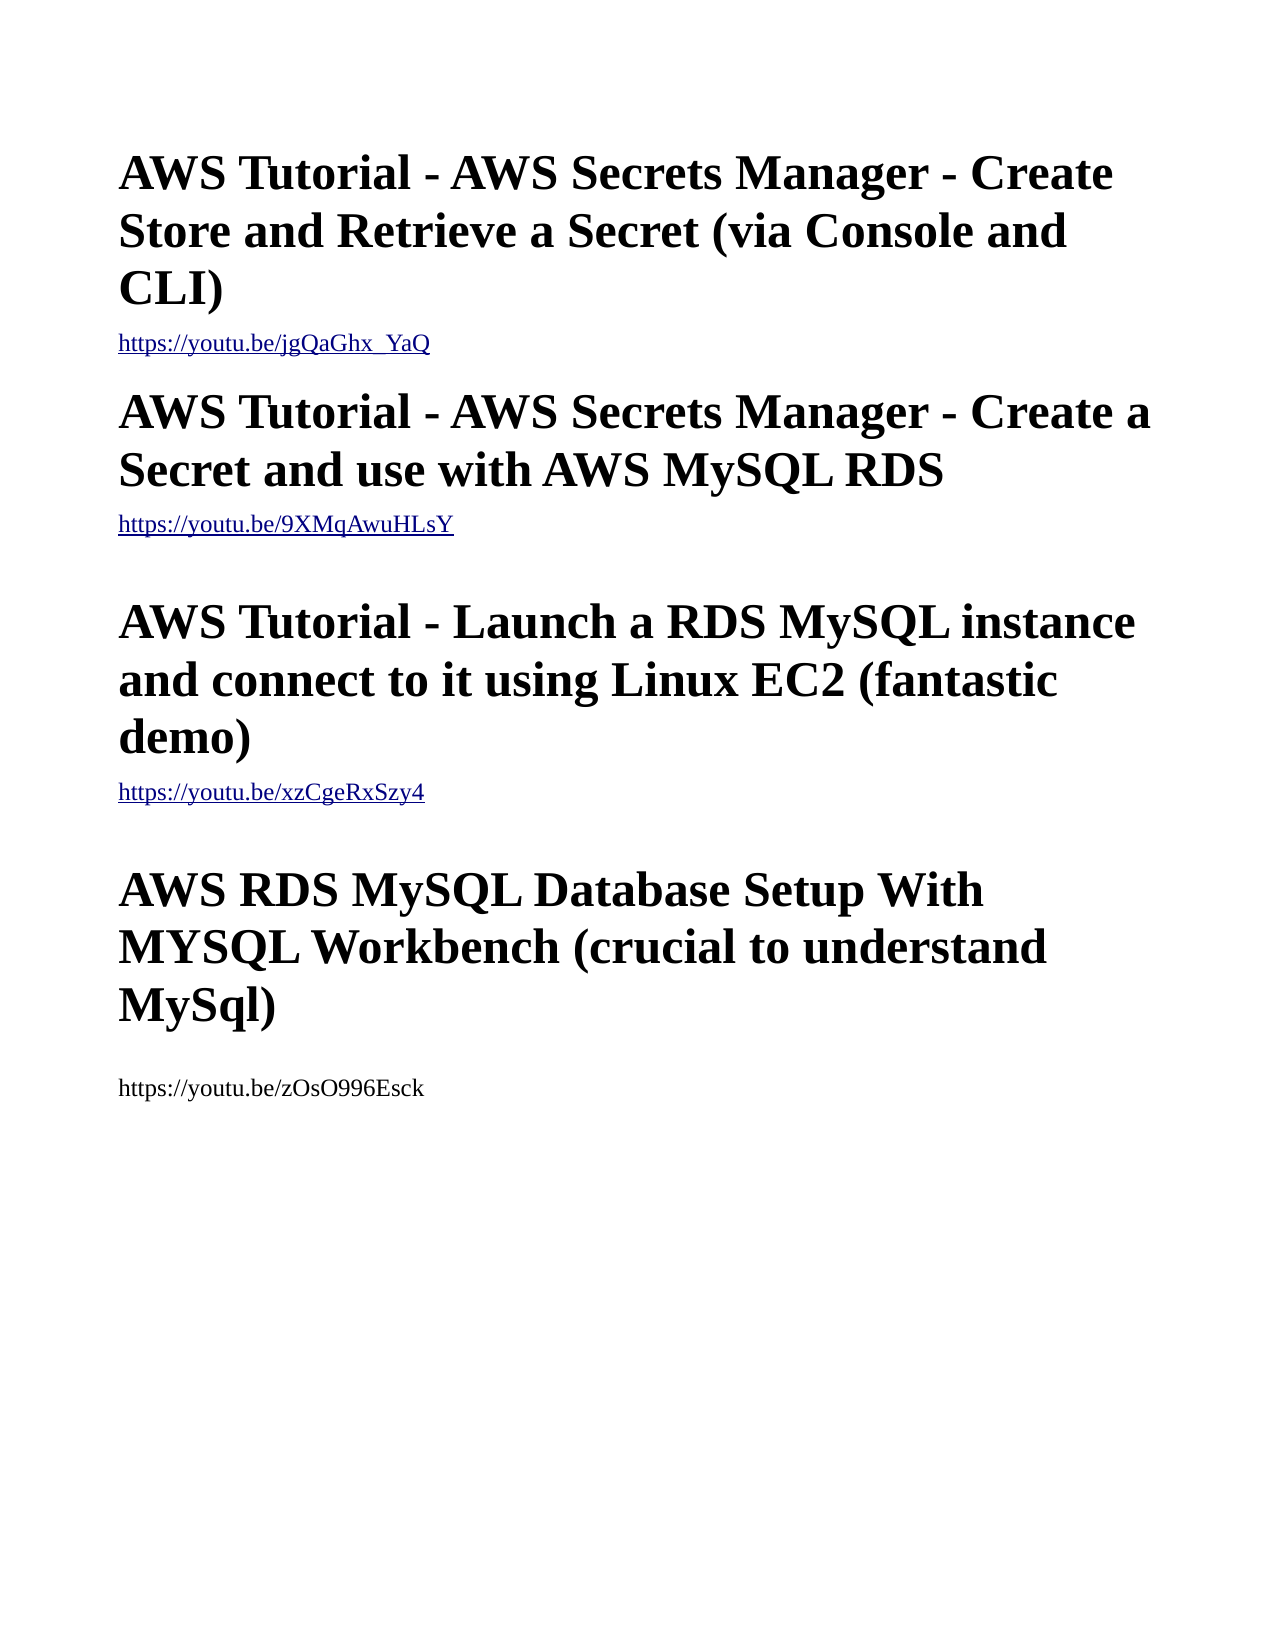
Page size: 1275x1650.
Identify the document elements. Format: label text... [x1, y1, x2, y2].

subtitle AWS Tutorial - AWS Secrets Manager - Create a Secret and use with AWS MySQL RDS [118, 382, 1157, 497]
subtitle AWS RDS MySQL Database Setup With MYSQL Workbench (crucial to understand MySql) [118, 859, 1157, 1032]
text https://youtu.be/9XMqAwuHLsY [118, 509, 1157, 538]
text https://youtu.be/jgQaGhx_YaQ [118, 328, 1157, 357]
subtitle AWS Tutorial - AWS Secrets Manager - Create Store and Retrieve a Secret (via Console and CLI) [118, 143, 1157, 316]
text https://youtu.be/zOsO996Esck [118, 1073, 1157, 1102]
text https://youtu.be/xzCgeRxSzy4 [118, 777, 1157, 806]
subtitle AWS Tutorial - Launch a RDS MySQL instance and connect to it using Linux EC2 (fantastic demo) [118, 592, 1157, 764]
